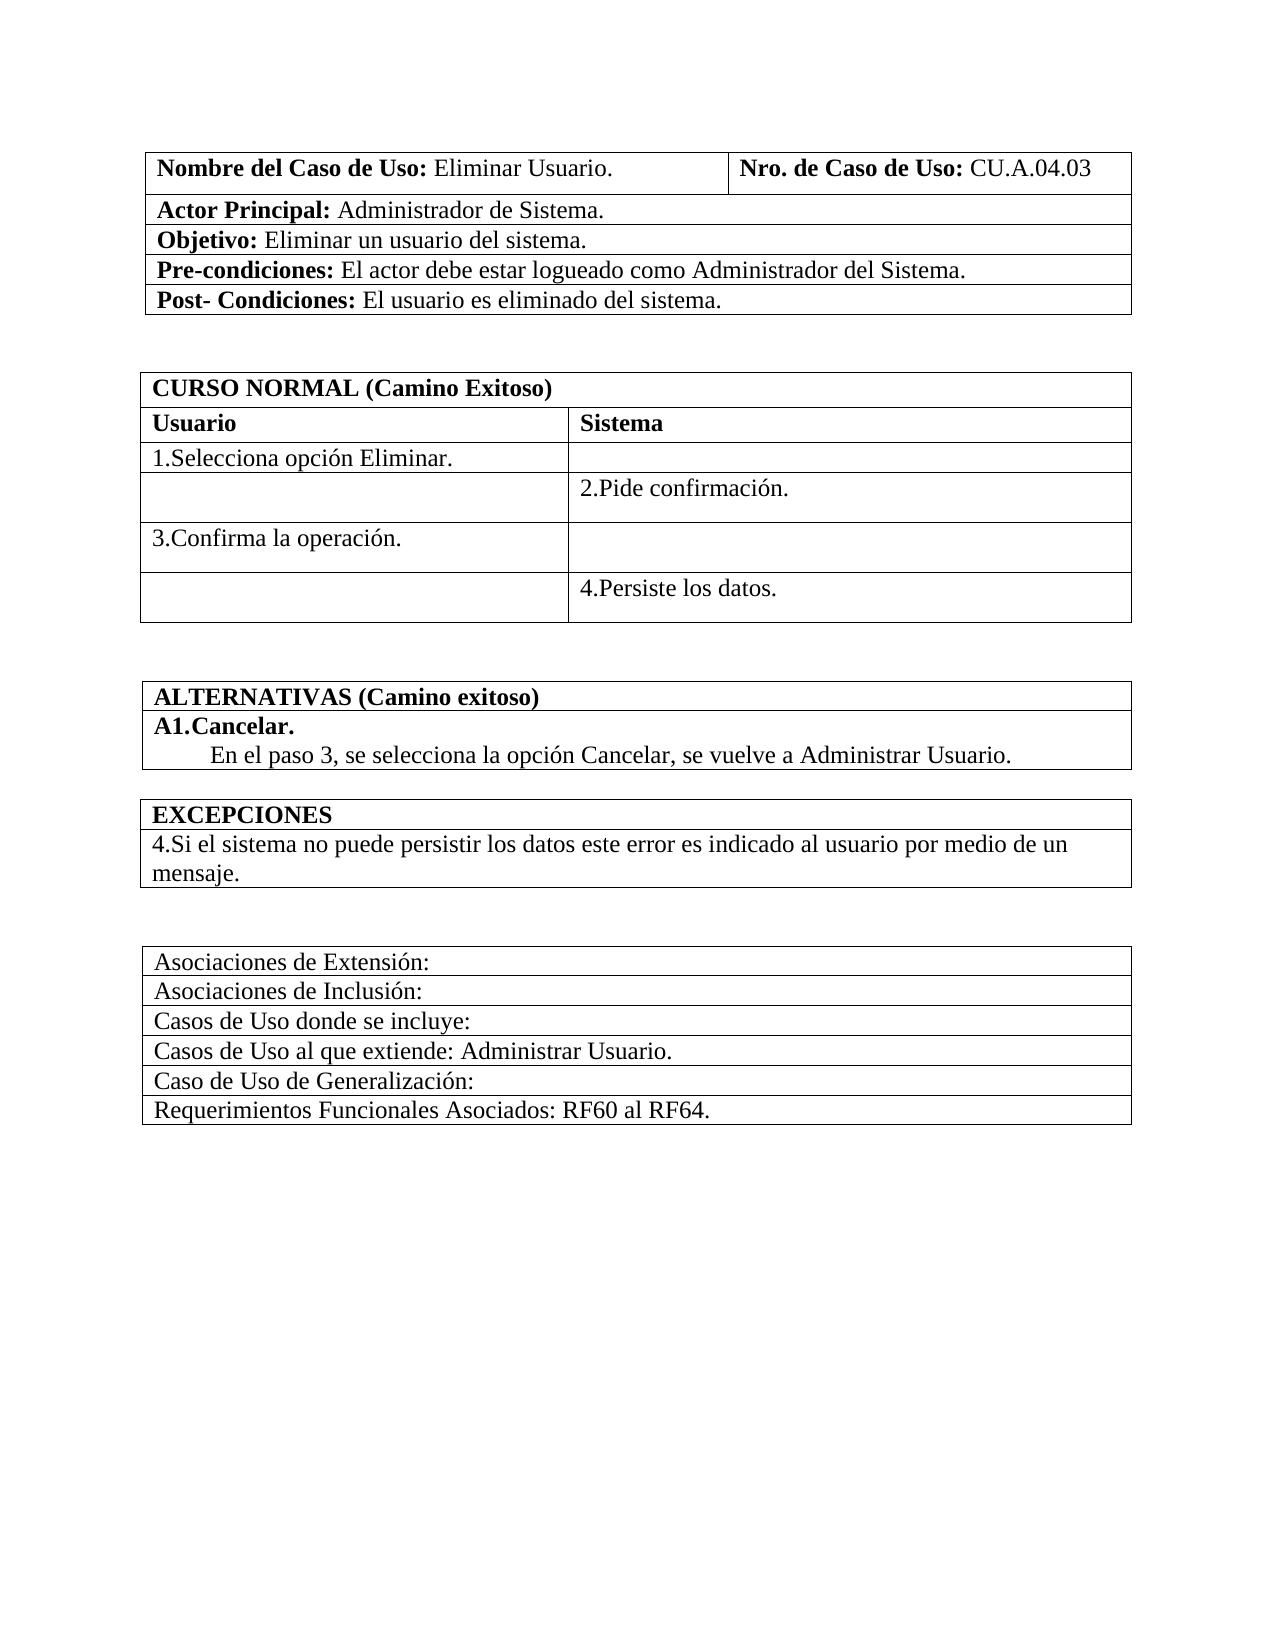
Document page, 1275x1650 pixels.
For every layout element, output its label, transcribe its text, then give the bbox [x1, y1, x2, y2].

table_header CURSO NORMAL (Camino Exitoso) [141, 373, 1131, 407]
table_cell Casos de Uso al que extiende: Administrar Usuario. [143, 1036, 1131, 1065]
table_cell Asociaciones de Inclusión: [143, 976, 1131, 1005]
table_cell Casos de Uso donde se incluye: [143, 1006, 1131, 1035]
table_header EXCEPCIONES [141, 800, 1131, 828]
table_cell Objetivo: Eliminar un usuario del sistema. [146, 225, 1131, 254]
table_header Nro. de Caso de Uso: CU.A.04.03 [729, 153, 1131, 194]
table_cell 2.Pide confirmación. [569, 473, 1131, 522]
table_cell Actor Principal: Administrador de Sistema. [146, 195, 1131, 224]
table_header Asociaciones de Extensión: [143, 947, 1131, 975]
table_header Nombre del Caso de Uso: Eliminar Usuario. [146, 153, 728, 194]
table_cell 4.Si el sistema no puede persistir los datos este error es indicado al usuario por medio de un mensaje. [141, 830, 1131, 887]
table_cell Pre-condiciones: El actor debe estar logueado como Administrador del Sistema. [146, 255, 1131, 284]
table_cell 3.Confirma la operación. [141, 523, 568, 572]
table_cell Caso de Uso de Generalización: [143, 1066, 1131, 1094]
table_cell Usuario [141, 408, 568, 442]
table_cell Cancelar. En el paso 3, se selecciona la opción Cancelar, se vuelve a Administrar Usuario. [143, 711, 1131, 769]
table_cell Post- Condiciones: El usuario es eliminado del sistema. [146, 285, 1131, 313]
table_cell Sistema [569, 408, 1131, 442]
table_cell 4.Persiste los datos. [569, 573, 1131, 622]
table_cell 1.Selecciona opción Eliminar. [141, 443, 568, 472]
table_header ALTERNATIVAS (Camino exitoso) [143, 682, 1131, 710]
table_cell [141, 573, 568, 622]
table_cell [141, 473, 568, 522]
table_cell [569, 523, 1131, 572]
table_cell Requerimientos Funcionales Asociados: RF60 al RF64. [143, 1096, 1131, 1124]
table_cell [569, 443, 1131, 472]
